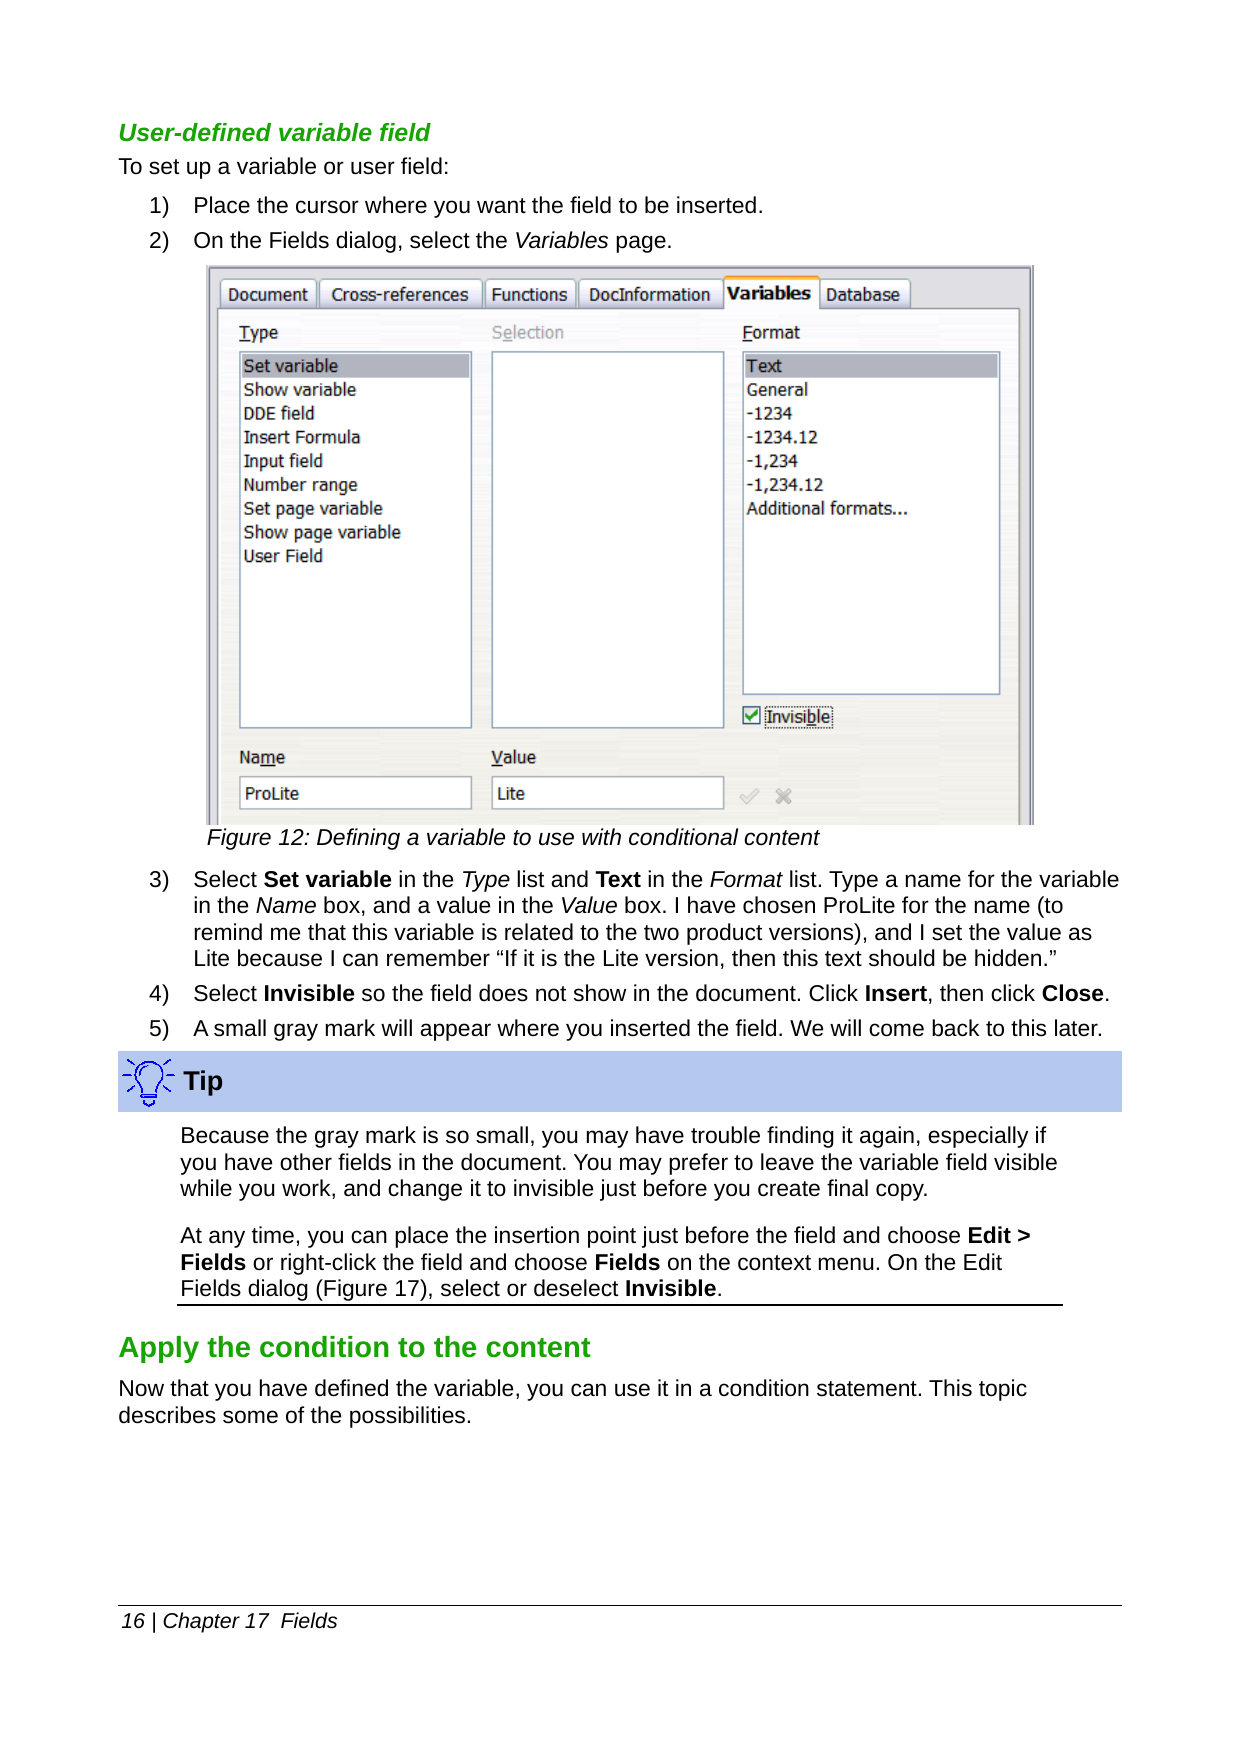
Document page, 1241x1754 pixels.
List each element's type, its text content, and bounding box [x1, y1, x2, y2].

list Select Invisible so the field does not show in the document. Click Insert, then click Close. [169, 980, 1122, 1006]
subtitle Apply the condition to the content [118, 1330, 1122, 1364]
text Now that you have defined the variable, you can use it in a condition statement. This topic describes some of the possibilities. [118, 1375, 1122, 1428]
text Figure 12: Defining a variable to use with conditional content [207, 825, 1033, 851]
list Select Set variable in the Type list and Text in the Format list. Type a name for the variable in the Name box, and a value in the Value box. I have chosen ProLite for the name (to remind me that this variable is related to the two product versions), and I set the value as Lite because I can remember “If it is the Lite version, then this text should be hidden.” [169, 866, 1122, 971]
picture [119, 1051, 179, 1111]
subtitle Tip [118, 1051, 1122, 1112]
picture [206, 265, 1034, 825]
list A small gray mark will appear where you inserted the field. We will come back to this later. [169, 1015, 1122, 1042]
list To set up a variable or user field: [118, 153, 1122, 179]
list On the Fields dialog, select the Variables page. [169, 227, 1122, 253]
text At any time, you can place the insertion point just before the field and choose Edit > Fields or right-click the field and choose Fields on the context menu. On the Edit Fields dialog (Figure 17), select or deselect Invisible. [177, 1219, 1063, 1304]
list Place the cursor where you want the field to be inserted. [169, 192, 1122, 218]
subtitle User-defined variable field [118, 118, 1122, 147]
text Because the gray mark is so small, you may have trouble finding it again, especially if you have other fields in the document. You may prefer to leave the variable field visible while you work, and change it to invisible just before you create final copy. [177, 1119, 1063, 1201]
